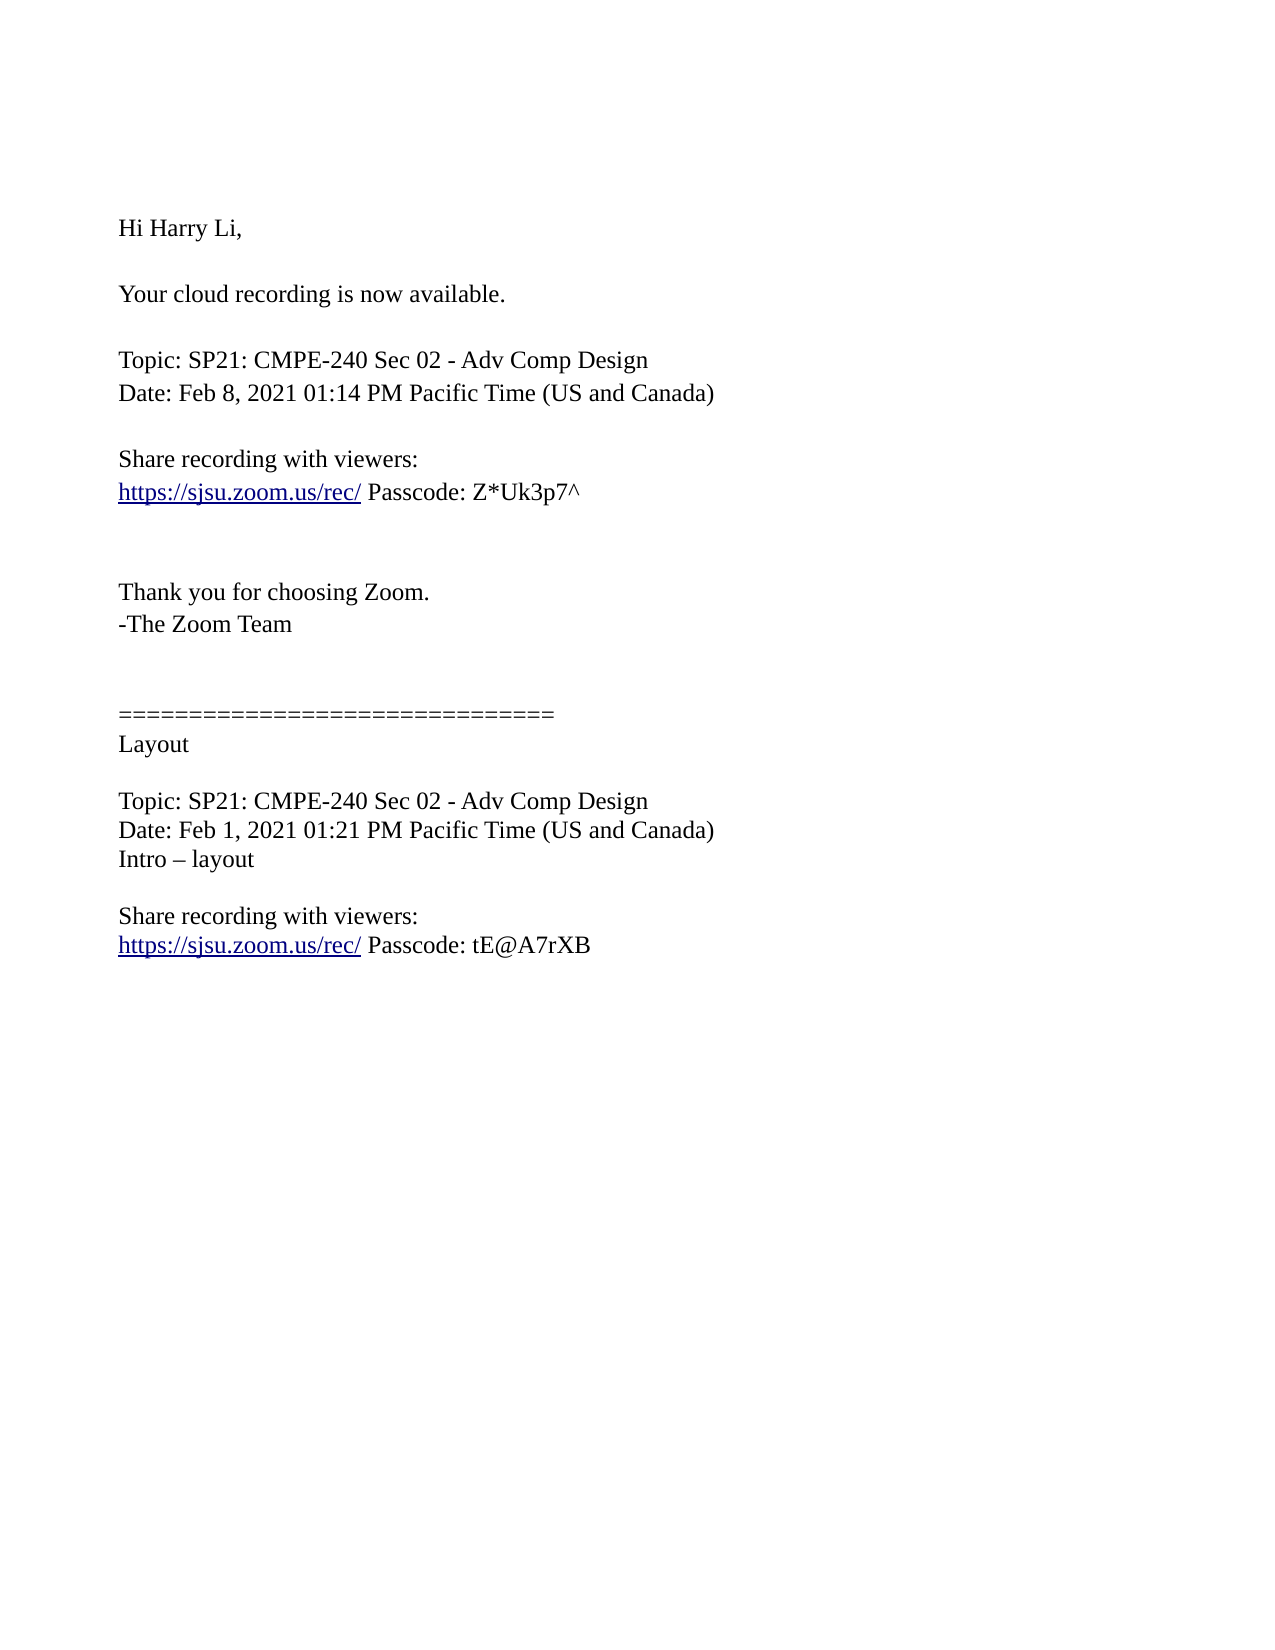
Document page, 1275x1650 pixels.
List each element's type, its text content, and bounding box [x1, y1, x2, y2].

text Hi Harry Li, Your cloud recording is now available. Topic: SP21: CMPE-240 Sec 02 - Adv Comp Design Date: Feb 8, 2021 01:14 PM Pacific Time (US and Canada) Share recording with viewers: https://sjsu.zoom.us/rec/ Passcode: Z*Uk3p7^ Thank you for choosing Zoom. -The Zoom Team [118, 213, 1157, 638]
text Topic: SP21: CMPE-240 Sec 02 - Adv Comp Design Date: Feb 1, 2021 01:21 PM Pacific Time (US and Canada) Intro – layout Share recording with viewers: https://sjsu.zoom.us/rec/ Passcode: tE@A7rXB [118, 758, 1157, 988]
text Layout [118, 729, 1157, 758]
text =============================== [118, 700, 1157, 729]
